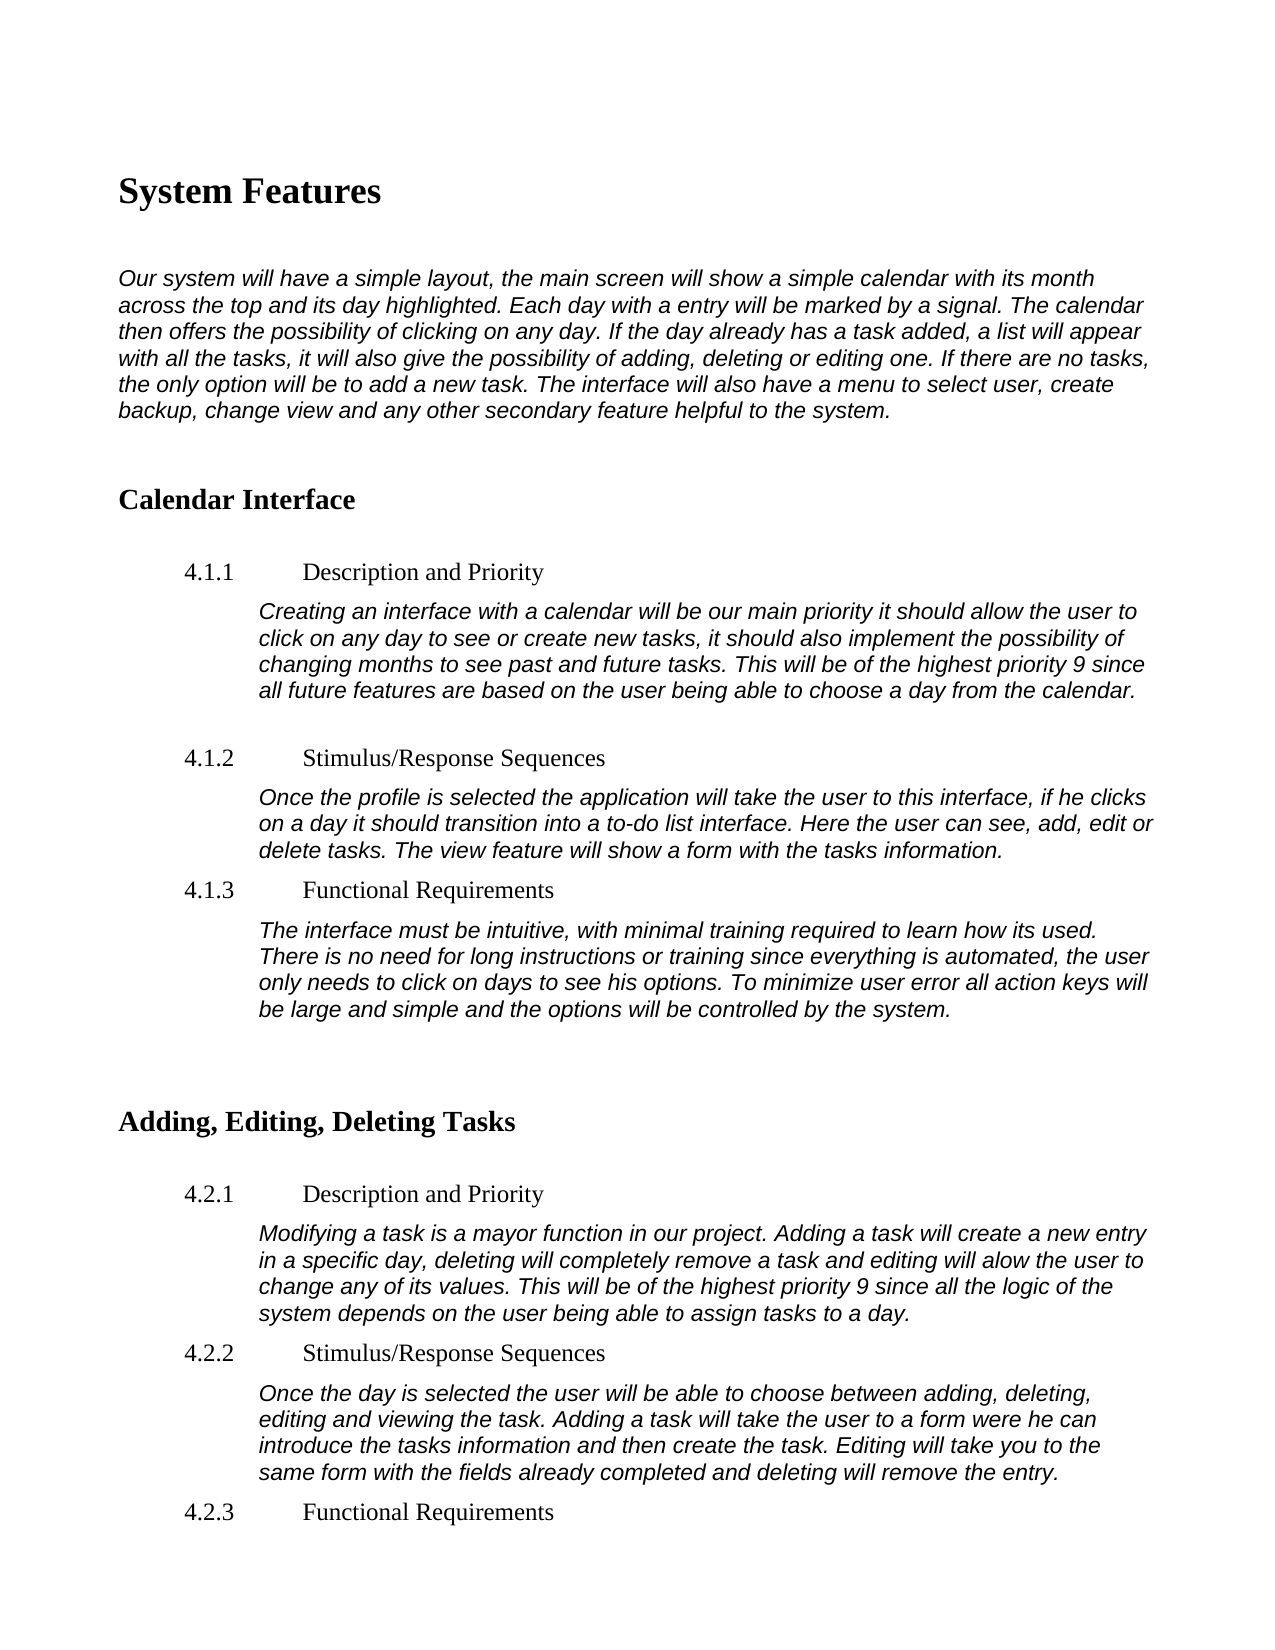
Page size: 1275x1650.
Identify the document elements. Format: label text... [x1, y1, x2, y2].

text The interface must be intuitive, with minimal training required to learn how its used. There is no need for long instructions or training since everything is automated, the user only needs to click on days to see his options. To minimize user error all action keys will be large and simple and the options will be controlled by the system. [259, 917, 1157, 1022]
text 4.2.1 Description and Priority [184, 1179, 1157, 1208]
text Creating an interface with a calendar will be our main priority it should allow the user to click on any day to see or create new tasks, it should also implement the possibility of changing months to see past and future tasks. This will be of the highest priority 9 since all future features are based on the user being able to choose a day from the calendar. [259, 598, 1157, 704]
text Our system will have a simple layout, the main screen will show a simple calendar with its month across the top and its day highlighted. Each day with a entry will be marked by a signal. The calendar then offers the possibility of clicking on any day. If the day already has a task added, a list will appear with all the tasks, it will also give the possibility of adding, deleting or editing one. If there are no tasks, the only option will be to add a new task. The interface will also have a menu to select user, create backup, change view and any other secondary feature helpful to the system. [118, 265, 1157, 423]
text Once the profile is selected the application will take the user to this interface, if he clicks on a day it should transition into a to-do list interface. Here the user can see, add, edit or delete tasks. The view feature will show a form with the tasks information. [259, 784, 1157, 863]
text 4.2.3 Functional Requirements [184, 1497, 1157, 1526]
text 4.2.2 Stimulus/Response Sequences [184, 1338, 1157, 1367]
text System Features [118, 168, 1157, 211]
text Modifying a task is a mayor function in our project. Adding a task will create a new entry in a specific day, deleting will completely remove a task and editing will alow the user to change any of its values. This will be of the highest priority 9 since all the logic of the system depends on the user being able to assign tasks to a day. [259, 1220, 1157, 1326]
text 4.1.2 Stimulus/Response Sequences [184, 743, 1157, 771]
text Once the day is selected the user will be able to choose between adding, deleting, editing and viewing the task. Adding a task will take the user to a form were he can introduce the tasks information and then create the task. Editing will take you to the same form with the fields already completed and deleting will remove the entry. [259, 1379, 1157, 1485]
text 4.1.3 Functional Requirements [184, 875, 1157, 904]
text 4.1.1 Description and Priority [184, 557, 1157, 586]
text Adding, Editing, Deleting Tasks [118, 1104, 1157, 1137]
text Calendar Interface [118, 482, 1157, 515]
